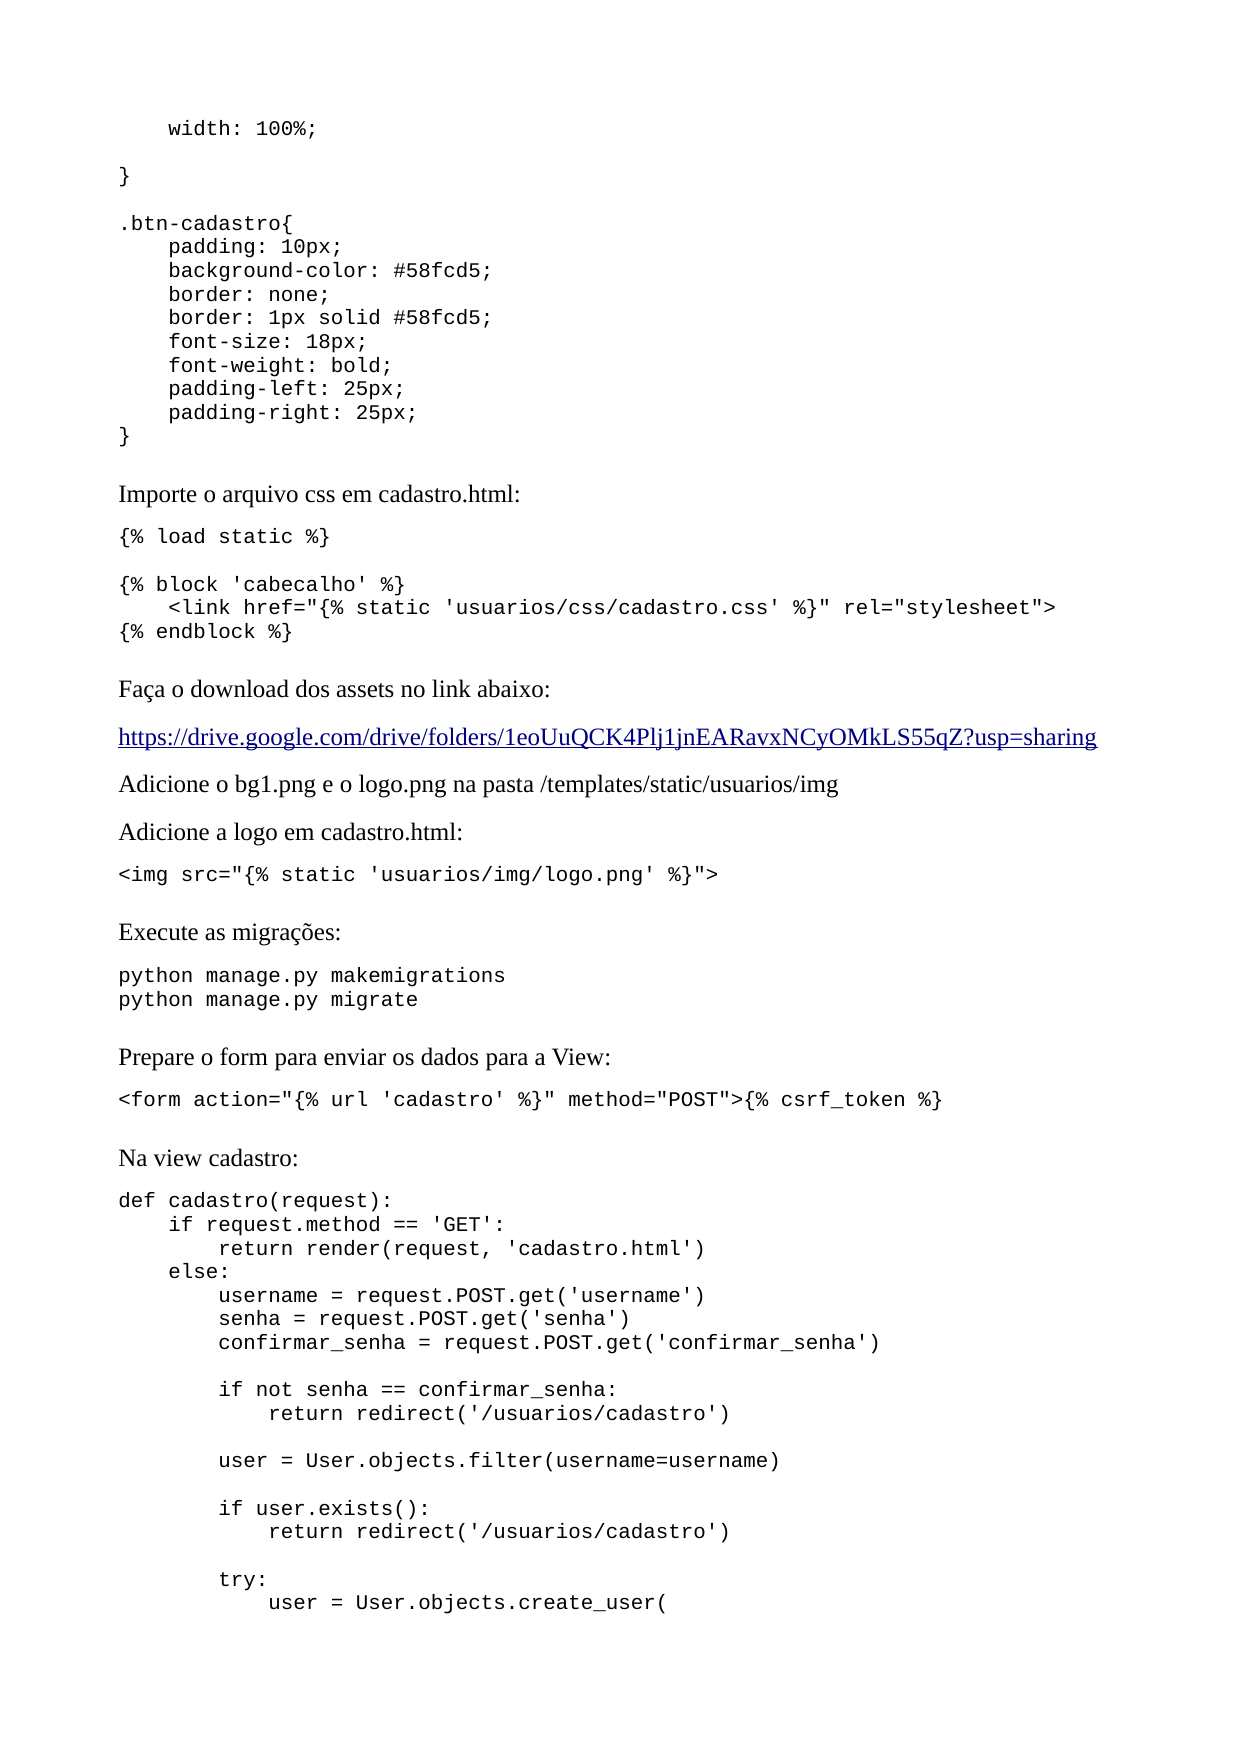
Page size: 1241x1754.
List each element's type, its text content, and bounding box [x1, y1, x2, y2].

text padding: 10px; [118, 236, 1122, 260]
text return redirect('/usuarios/cadastro') [118, 1521, 1122, 1545]
text confirmar_senha = request.POST.get('confirmar_senha') [118, 1332, 1122, 1356]
text font-size: 18px; [118, 331, 1122, 354]
text } [118, 426, 1122, 449]
text Execute as migrações: [118, 917, 1122, 946]
text background-color: #58fcd5; [118, 260, 1122, 284]
text <link href="{% static 'usuarios/css/cadastro.css' %}" rel="stylesheet"> [118, 597, 1122, 621]
text https://drive.google.com/drive/folders/1eoUuQCK4Plj1jnEARavxNCyOMkLS55qZ?usp=sharing [118, 722, 1122, 750]
text Prepare o form para enviar os dados para a View: [118, 1042, 1122, 1071]
text python manage.py migrate [118, 989, 1122, 1012]
text } [118, 165, 1122, 189]
text .btn-cadastro{ [118, 213, 1122, 236]
text if not senha == confirmar_senha: [118, 1379, 1122, 1403]
text <form action="{% url 'cadastro' %}" method="POST">{% csrf_token %} [118, 1089, 1122, 1113]
text return redirect('/usuarios/cadastro') [118, 1403, 1122, 1427]
text padding-right: 25px; [118, 402, 1122, 426]
text Adicione a logo em cadastro.html: [118, 817, 1122, 846]
text Na view cadastro: [118, 1143, 1122, 1171]
text try: [118, 1568, 1122, 1592]
text font-weight: bold; [118, 354, 1122, 378]
text else: [118, 1261, 1122, 1285]
text Importe o arquivo css em cadastro.html: [118, 479, 1122, 507]
text python manage.py makemigrations [118, 965, 1122, 989]
text <img src="{% static 'usuarios/img/logo.png' %}"> [118, 864, 1122, 888]
text Faça o download dos assets no link abaixo: [118, 674, 1122, 703]
text def cadastro(request): [118, 1190, 1122, 1214]
text if request.method == 'GET': [118, 1214, 1122, 1237]
text padding-left: 25px; [118, 378, 1122, 402]
text {% endblock %} [118, 621, 1122, 644]
text border: none; [118, 284, 1122, 307]
text Adicione o bg1.png e o logo.png na pasta /templates/static/usuarios/img [118, 769, 1122, 798]
text user = User.objects.create_user( [118, 1592, 1122, 1616]
text senha = request.POST.get('senha') [118, 1308, 1122, 1332]
text width: 100%; [118, 118, 1122, 142]
text user = User.objects.filter(username=username) [118, 1450, 1122, 1474]
text {% block 'cabecalho' %} [118, 573, 1122, 597]
text if user.exists(): [118, 1498, 1122, 1521]
text border: 1px solid #58fcd5; [118, 307, 1122, 331]
text return render(request, 'cadastro.html') [118, 1237, 1122, 1261]
text username = request.POST.get('username') [118, 1285, 1122, 1308]
text {% load static %} [118, 526, 1122, 550]
